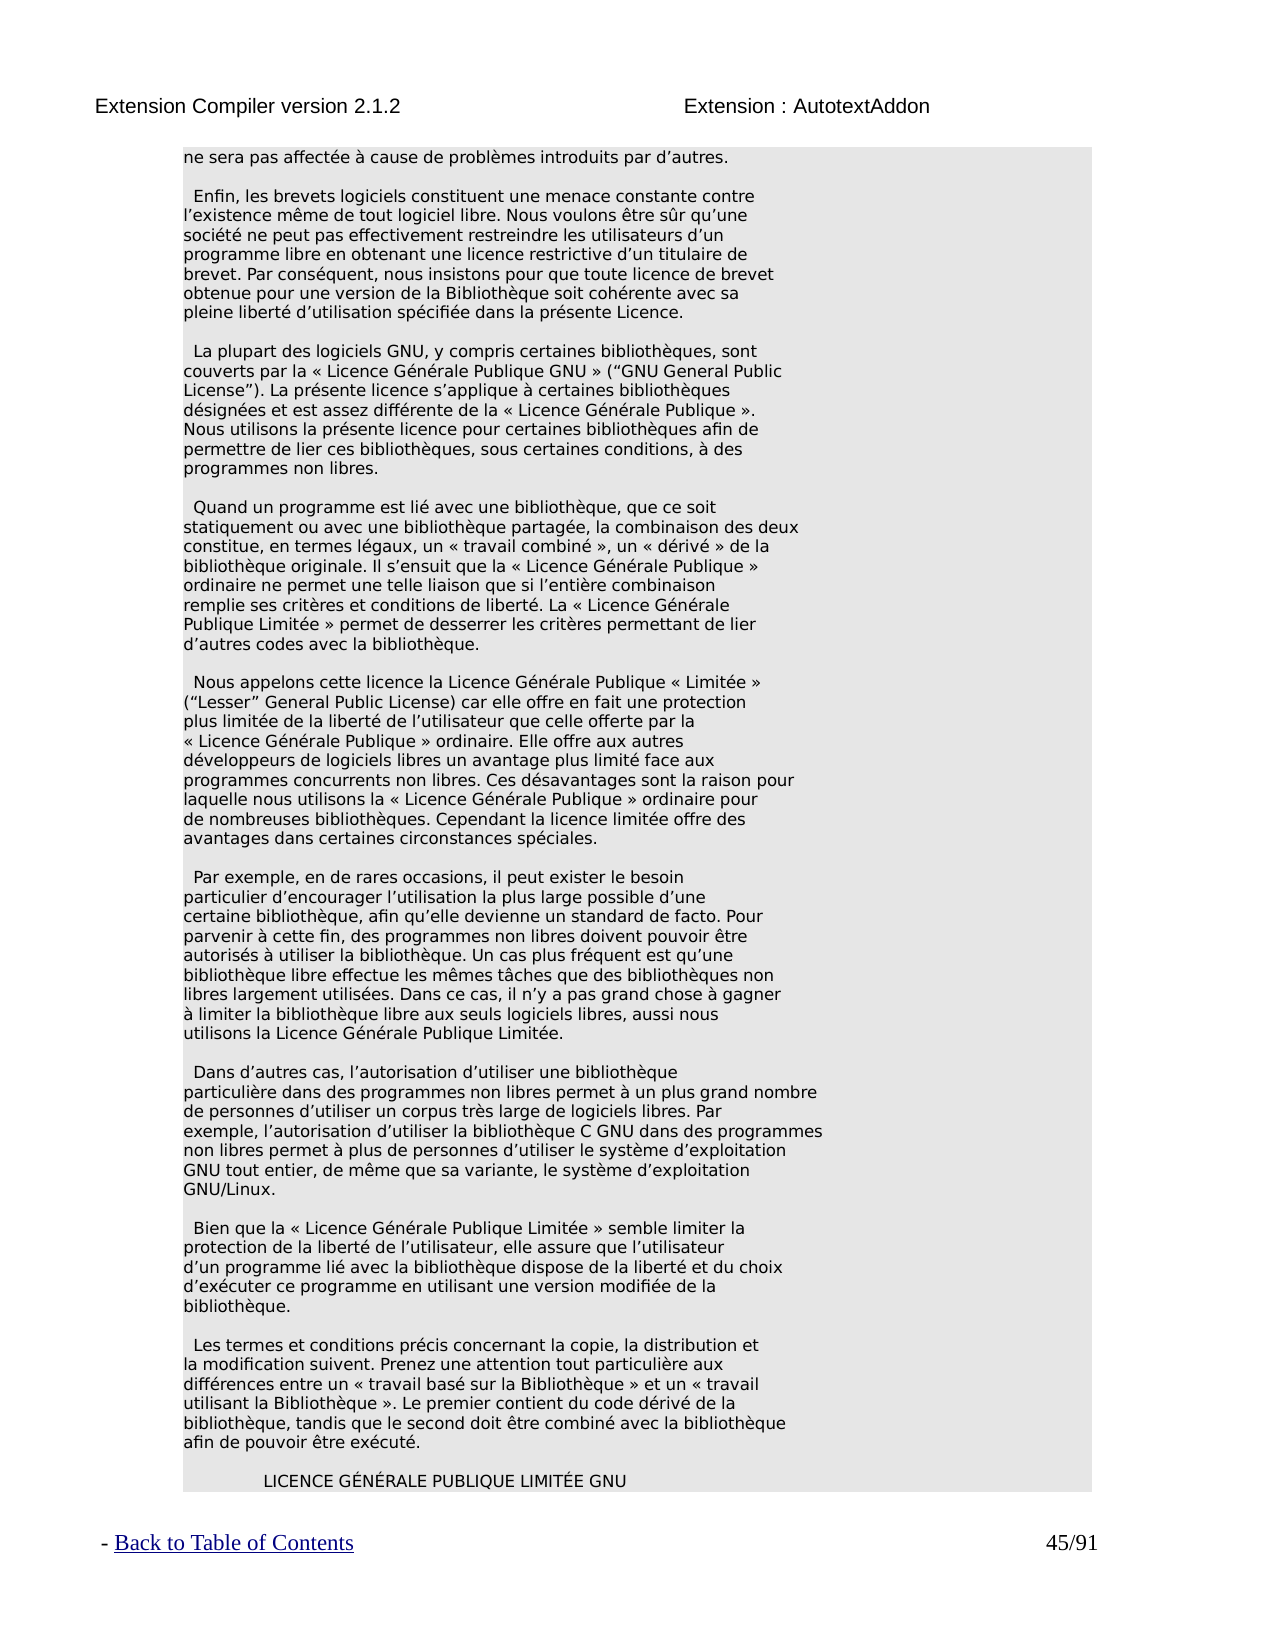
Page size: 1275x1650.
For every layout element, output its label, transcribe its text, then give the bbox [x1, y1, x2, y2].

text Les termes et conditions précis concernant la copie, la distribution et [183, 1336, 1092, 1355]
text à limiter la bibliothèque libre aux seuls logiciels libres, aussi nous [183, 1004, 1092, 1024]
text de personnes d’utiliser un corpus très large de logiciels libres. Par [183, 1102, 1092, 1121]
text afin de pouvoir être exécuté. [183, 1433, 1092, 1453]
text remplie ses critères et conditions de liberté. La « Licence Générale [183, 596, 1092, 615]
text avantages dans certaines circonstances spéciales. [183, 829, 1092, 849]
text protection de la liberté de l’utilisateur, elle assure que l’utilisateur [183, 1238, 1092, 1258]
text Quand un programme est lié avec une bibliothèque, que ce soit [183, 498, 1092, 518]
text d’un programme lié avec la bibliothèque dispose de la liberté et du choix [183, 1258, 1092, 1277]
text LICENCE GÉNÉRALE PUBLIQUE LIMITÉE GNU [183, 1472, 1092, 1492]
text (“Lesser” General Public License) car elle offre en fait une protection [183, 693, 1092, 712]
text particulière dans des programmes non libres permet à un plus grand nombre [183, 1082, 1092, 1102]
text bibliothèque originale. Il s’ensuit que la « Licence Générale Publique » [183, 557, 1092, 576]
text Publique Limitée » permet de desserrer les critères permettant de lier [183, 615, 1092, 634]
text laquelle nous utilisons la « Licence Générale Publique » ordinaire pour [183, 790, 1092, 810]
text l’existence même de tout logiciel libre. Nous voulons être sûr qu’une [183, 206, 1092, 225]
text permettre de lier ces bibliothèques, sous certaines conditions, à des [183, 440, 1092, 459]
text désignées et est assez différente de la « Licence Générale Publique ». [183, 401, 1092, 420]
text Nous utilisons la présente licence pour certaines bibliothèques afin de [183, 420, 1092, 440]
text brevet. Par conséquent, nous insistons pour que toute licence de brevet [183, 264, 1092, 284]
text bibliothèque. [183, 1297, 1092, 1316]
text constitue, en termes légaux, un « travail combiné », un « dérivé » de la [183, 537, 1092, 557]
text programmes concurrents non libres. Ces désavantages sont la raison pour [183, 771, 1092, 790]
text la modification suivent. Prenez une attention tout particulière aux [183, 1355, 1092, 1375]
text Nous appelons cette licence la Licence Générale Publique « Limitée » [183, 673, 1092, 693]
text plus limitée de la liberté de l’utilisateur que celle offerte par la [183, 712, 1092, 732]
text Bien que la « Licence Générale Publique Limitée » semble limiter la [183, 1219, 1092, 1238]
text utilisant la Bibliothèque ». Le premier contient du code dérivé de la [183, 1394, 1092, 1414]
text « Licence Générale Publique » ordinaire. Elle offre aux autres [183, 732, 1092, 751]
text ne sera pas affectée à cause de problèmes introduits par d’autres. [183, 147, 1092, 167]
text obtenue pour une version de la Bibliothèque soit cohérente avec sa [183, 284, 1092, 303]
text non libres permet à plus de personnes d’utiliser le système d’exploitation [183, 1141, 1092, 1160]
text exemple, l’autorisation d’utiliser la bibliothèque C GNU dans des programmes [183, 1121, 1092, 1141]
text développeurs de logiciels libres un avantage plus limité face aux [183, 751, 1092, 771]
text certaine bibliothèque, afin qu’elle devienne un standard de facto. Pour [183, 907, 1092, 927]
text couverts par la « Licence Générale Publique GNU » (“GNU General Public [183, 362, 1092, 381]
text parvenir à cette fin, des programmes non libres doivent pouvoir être [183, 927, 1092, 946]
text différences entre un « travail basé sur la Bibliothèque » et un « travail [183, 1375, 1092, 1394]
text libres largement utilisées. Dans ce cas, il n’y a pas grand chose à gagner [183, 985, 1092, 1004]
text bibliothèque, tandis que le second doit être combiné avec la bibliothèque [183, 1414, 1092, 1433]
text programme libre en obtenant une licence restrictive d’un titulaire de [183, 245, 1092, 264]
text GNU/Linux. [183, 1180, 1092, 1199]
text statiquement ou avec une bibliothèque partagée, la combinaison des deux [183, 518, 1092, 537]
text ordinaire ne permet une telle liaison que si l’entière combinaison [183, 576, 1092, 596]
text programmes non libres. [183, 459, 1092, 479]
text d’exécuter ce programme en utilisant une version modifiée de la [183, 1277, 1092, 1297]
text de nombreuses bibliothèques. Cependant la licence limitée offre des [183, 810, 1092, 829]
text autorisés à utiliser la bibliothèque. Un cas plus fréquent est qu’une [183, 946, 1092, 966]
text Dans d’autres cas, l’autorisation d’utiliser une bibliothèque [183, 1063, 1092, 1082]
text bibliothèque libre effectue les mêmes tâches que des bibliothèques non [183, 966, 1092, 985]
text société ne peut pas effectivement restreindre les utilisateurs d’un [183, 225, 1092, 245]
text La plupart des logiciels GNU, y compris certaines bibliothèques, sont [183, 342, 1092, 362]
text Enfin, les brevets logiciels constituent une menace constante contre [183, 186, 1092, 206]
text utilisons la Licence Générale Publique Limitée. [183, 1024, 1092, 1043]
text GNU tout entier, de même que sa variante, le système d’exploitation [183, 1160, 1092, 1180]
text License”). La présente licence s’applique à certaines bibliothèques [183, 381, 1092, 401]
text pleine liberté d’utilisation spécifiée dans la présente Licence. [183, 303, 1092, 323]
text d’autres codes avec la bibliothèque. [183, 634, 1092, 654]
text particulier d’encourager l’utilisation la plus large possible d’une [183, 888, 1092, 907]
text Par exemple, en de rares occasions, il peut exister le besoin [183, 868, 1092, 888]
